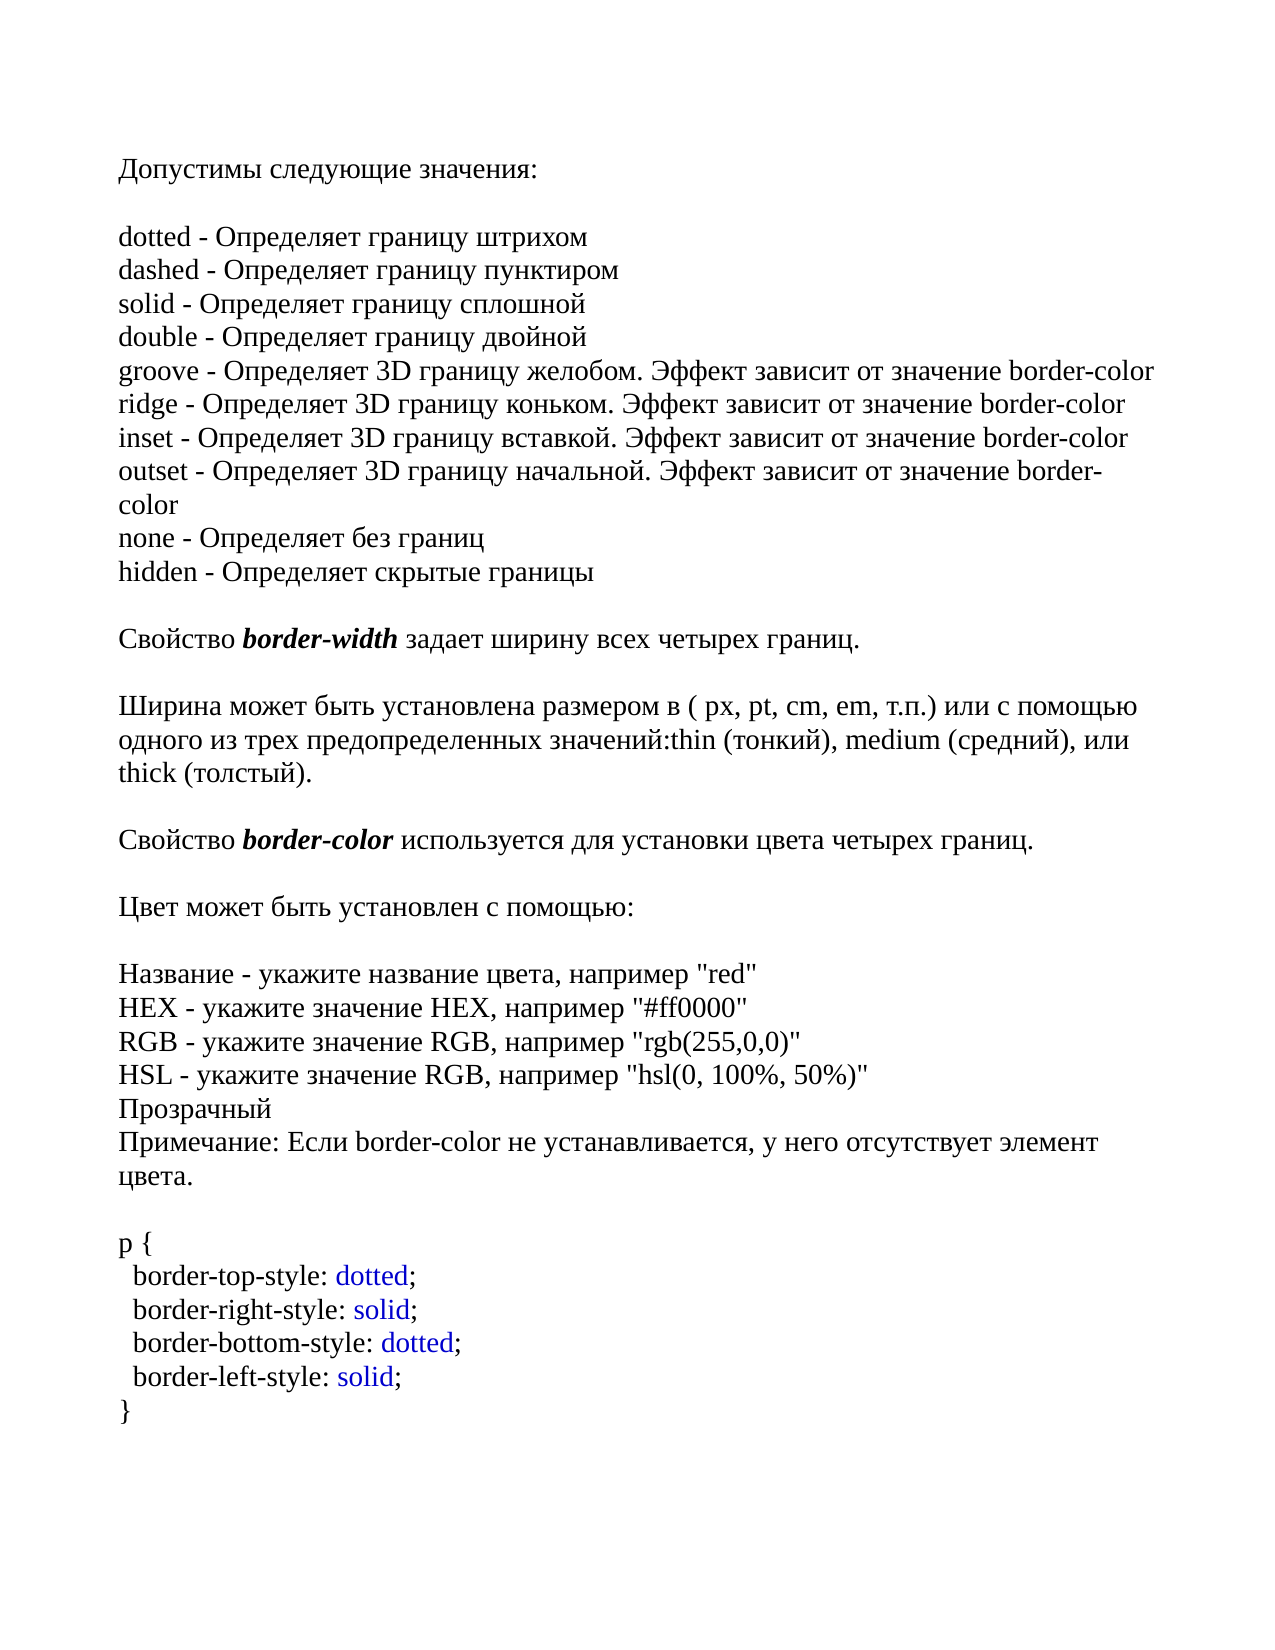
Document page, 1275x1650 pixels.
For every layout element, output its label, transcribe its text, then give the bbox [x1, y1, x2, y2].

text Свойство border-color используется для установки цвета четырех границ. [118, 822, 1157, 856]
text ridge - Определяет 3D границу коньком. Эффект зависит от значение border-color [118, 386, 1157, 420]
text inset - Определяет 3D границу вставкой. Эффект зависит от значение border-color [118, 420, 1157, 453]
text groove - Определяет 3D границу желобом. Эффект зависит от значение border-color [118, 353, 1157, 386]
text HSL - укажите значение RGB, например "hsl(0, 100%, 50%)" [118, 1057, 1157, 1091]
text Прозрачный [118, 1091, 1157, 1124]
text hidden - Определяет скрытые границы [118, 554, 1157, 588]
text Свойство border-width задает ширину всех четырех границ. [118, 621, 1157, 655]
text Ширина может быть установлена размером в ( px, pt, cm, em, т.п.) или с помощью одного из трех предопределенных значений:thin (тонкий), medium (средний), или thick (толстый). [118, 688, 1157, 789]
text solid - Определяет границу сплошной [118, 286, 1157, 319]
text Допустимы следующие значения: [118, 152, 1157, 185]
text double - Определяет границу двойной [118, 319, 1157, 353]
text HEX - укажите значение HEX, например "#ff0000" [118, 990, 1157, 1024]
text Примечание: Если border-color не устанавливается, у него отсутствует элемент цвета. [118, 1124, 1157, 1191]
text dotted - Определяет границу штрихом [118, 219, 1157, 252]
text Название - укажите название цвета, например "red" [118, 957, 1157, 990]
text none - Определяет без границ [118, 521, 1157, 554]
text Цвет может быть установлен с помощью: [118, 889, 1157, 923]
text RGB - укажите значение RGB, например "rgb(255,0,0)" [118, 1024, 1157, 1057]
text p { border-top-style: dotted; border-right-style: solid; border-bottom-style: dotted; border-left-style: solid; } [118, 1225, 1157, 1426]
text dashed - Определяет границу пунктиром [118, 252, 1157, 286]
text outset - Определяет 3D границу начальной. Эффект зависит от значение border-color [118, 453, 1157, 521]
